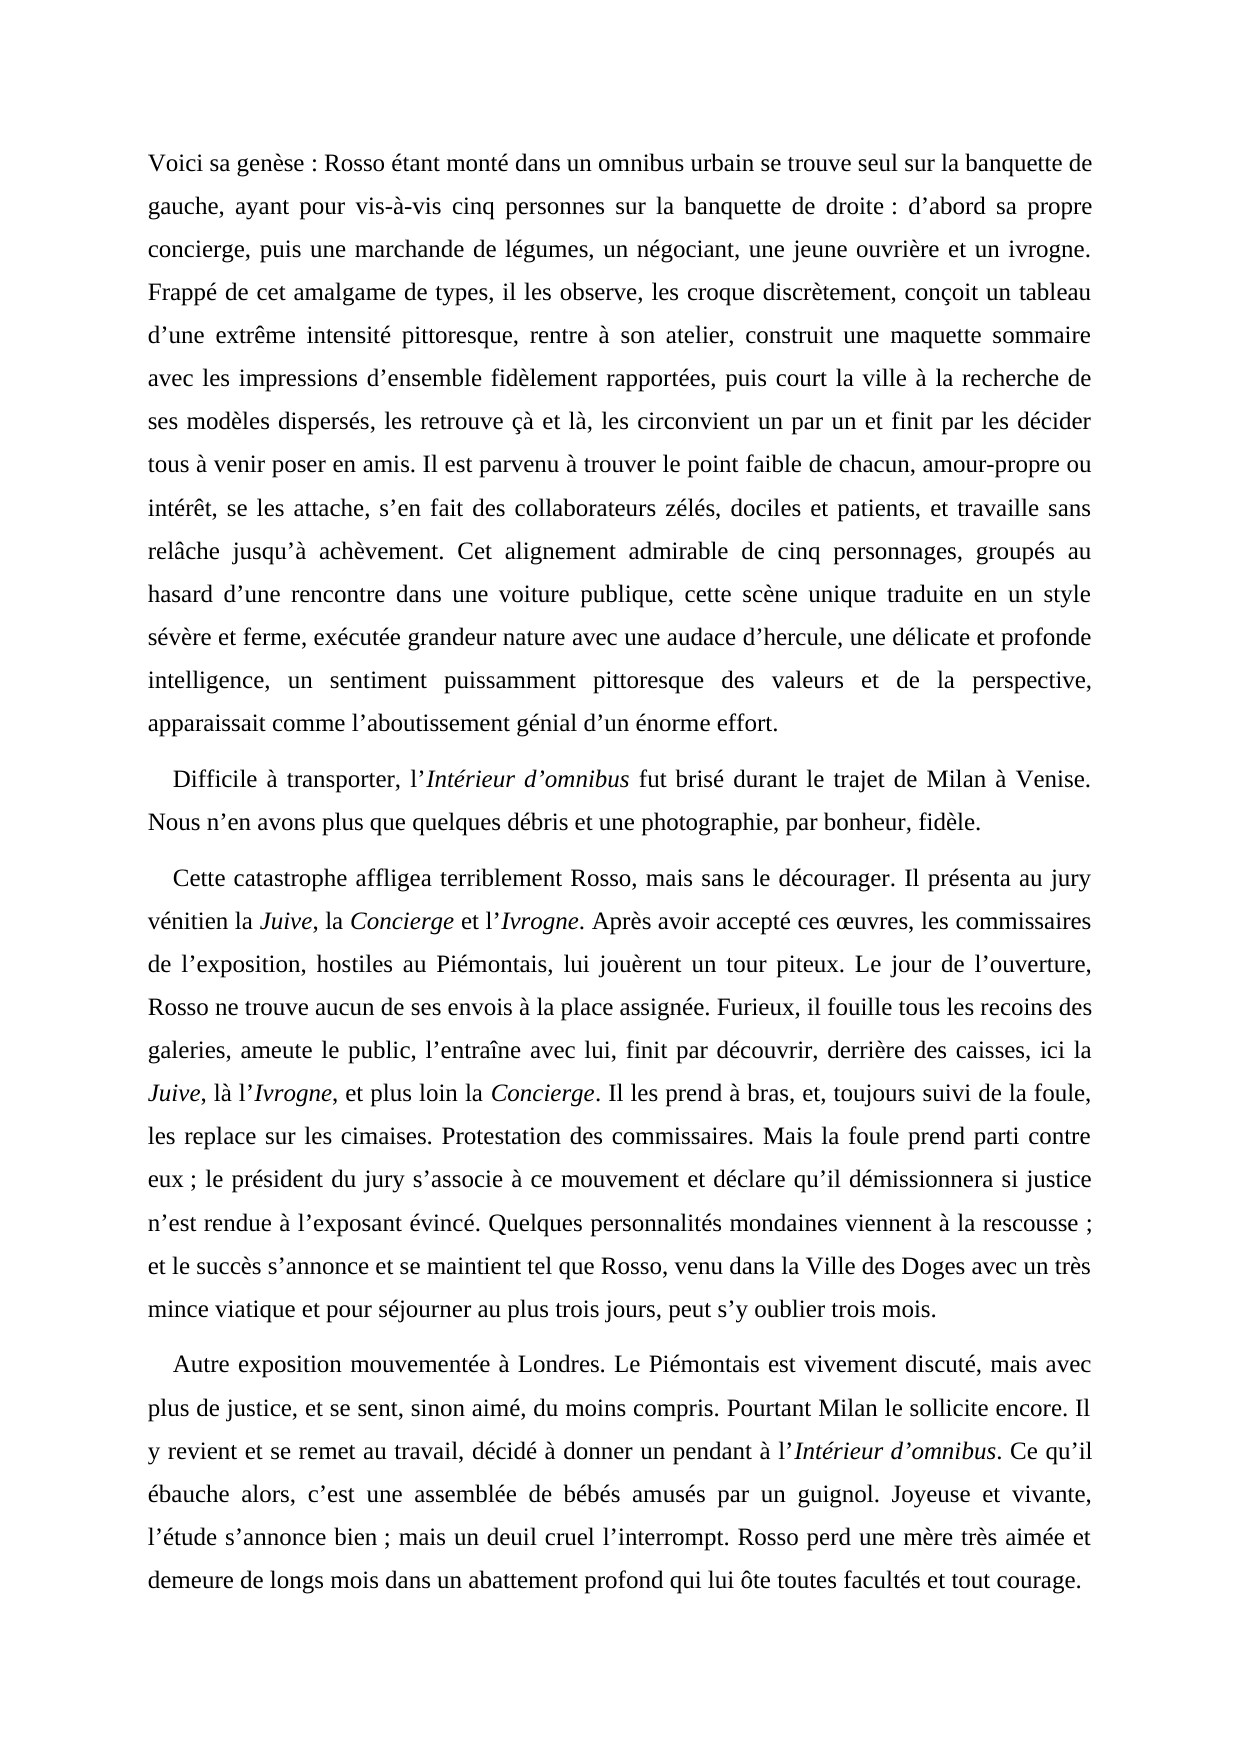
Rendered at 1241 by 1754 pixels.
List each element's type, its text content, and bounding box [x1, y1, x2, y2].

text Difficile à transporter, l’Intérieur d’omnibus fut brisé durant le trajet de Milan à Venise. Nous n’en avons plus que quelques débris et une photographie, par bonheur, fidèle. [148, 764, 1093, 836]
text Autre exposition mouvementée à Londres. Le Piémontais est vivement discuté, mais avec plus de justice, et se sent, sinon aimé, du moins compris. Pourtant Milan le sollicite encore. Il y revient et se remet au travail, décidé à donner un pendant à l’Intérieur d’omnibus. Ce qu’il ébauche alors, c’est une assemblée de bébés amusés par un guignol. Joyeuse et vivante, l’étude s’annonce bien ; mais un deuil cruel l’interrompt. Rosso perd une mère très aimée et demeure de longs mois dans un abattement profond qui lui ôte toutes facultés et tout courage. [148, 1349, 1093, 1594]
text Voici sa genèse : Rosso étant monté dans un omnibus urbain se trouve seul sur la banquette de gauche, ayant pour vis-à-vis cinq personnes sur la banquette de droite : d’abord sa propre concierge, puis une marchande de légumes, un négociant, une jeune ouvrière et un ivrogne. Frappé de cet amalgame de types, il les observe, les croque discrètement, conçoit un tableau d’une extrême intensité pittoresque, rentre à son atelier, construit une maquette sommaire avec les impressions d’ensemble fidèlement rapportées, puis court la ville à la recherche de ses modèles dispersés, les retrouve çà et là, les circonvient un par un et finit par les décider tous à venir poser en amis. Il est parvenu à trouver le point faible de chacun, amour-propre ou intérêt, se les attache, s’en fait des collaborateurs zélés, dociles et patients, et travaille sans relâche jusqu’à achèvement. Cet alignement admirable de cinq personnages, groupés au hasard d’une rencontre dans une voiture publique, cette scène unique traduite en un style sévère et ferme, exécutée grandeur nature avec une audace d’hercule, une délicate et profonde intelligence, un sentiment puissamment pittoresque des valeurs et de la perspective, apparaissait comme l’aboutissement génial d’un énorme effort. [148, 148, 1093, 737]
text Cette catastrophe affligea terriblement Rosso, mais sans le décourager. Il présenta au jury vénitien la Juive, la Concierge et l’Ivrogne. Après avoir accepté ces œuvres, les commissaires de l’exposition, hostiles au Piémontais, lui jouèrent un tour piteux. Le jour de l’ouverture, Rosso ne trouve aucun de ses envois à la place assignée. Furieux, il fouille tous les recoins des galeries, ameute le public, l’entraîne avec lui, finit par découvrir, derrière des caisses, ici la Juive, là l’Ivrogne, et plus loin la Concierge. Il les prend à bras, et, toujours suivi de la foule, les replace sur les cimaises. Protestation des commissaires. Mais la foule prend parti contre eux ; le président du jury s’associe à ce mouvement et déclare qu’il démissionnera si justice n’est rendue à l’exposant évincé. Quelques personnalités mondaines viennent à la rescousse ; et le succès s’annonce et se maintient tel que Rosso, venu dans la Ville des Doges avec un très mince viatique et pour séjourner au plus trois jours, peut s’y oublier trois mois. [148, 863, 1093, 1323]
